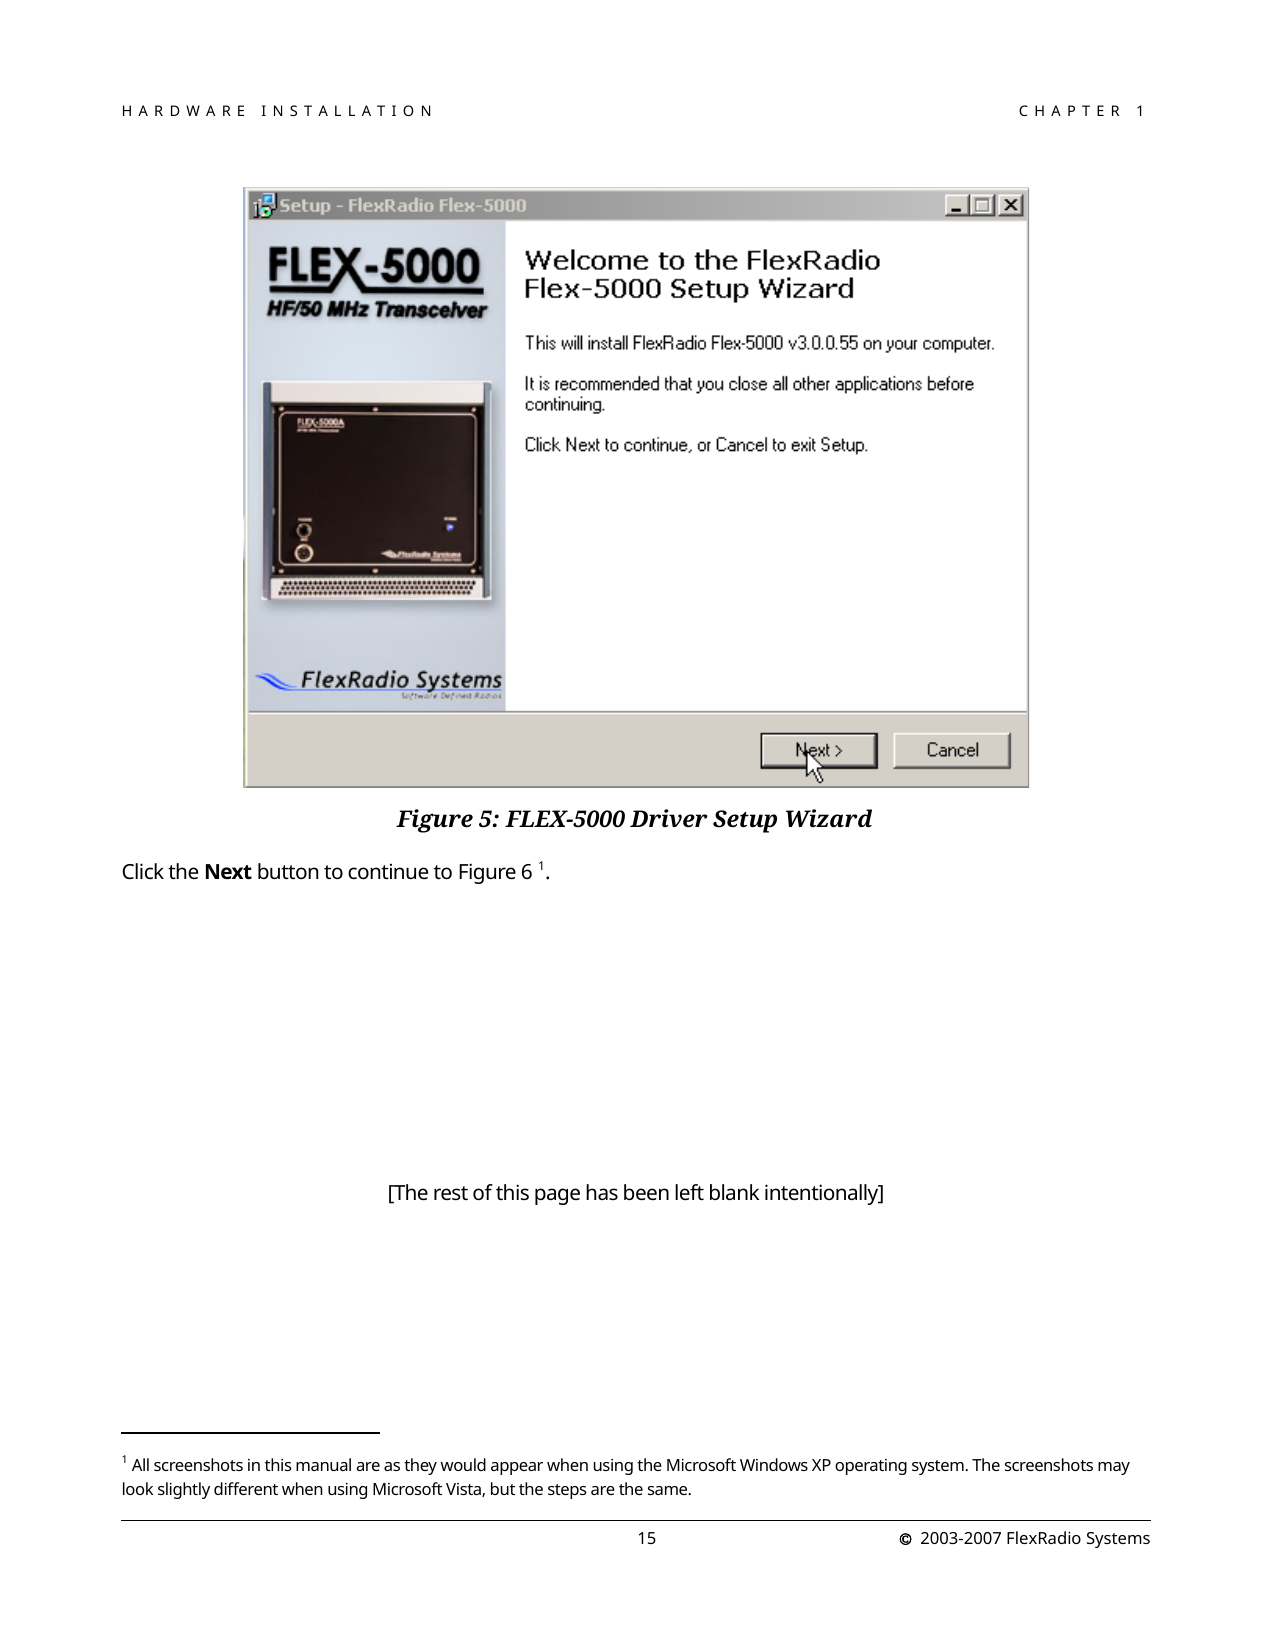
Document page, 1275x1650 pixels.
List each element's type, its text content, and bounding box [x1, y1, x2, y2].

text Figure 5: FLEX-5000 Driver Setup Wizard [243, 788, 1029, 834]
picture [243, 187, 1030, 788]
text Click the Next button to continue to Figure 6 . [121, 857, 1151, 886]
text [The rest of this page has been left blank intentionally] [121, 1178, 1151, 1206]
text All screenshots in this manual are as they would appear when using the Microsoft Windows XP operating system. The screenshots may look slightly different when using Microsoft Vista, but the steps are the same. [121, 1452, 1151, 1500]
